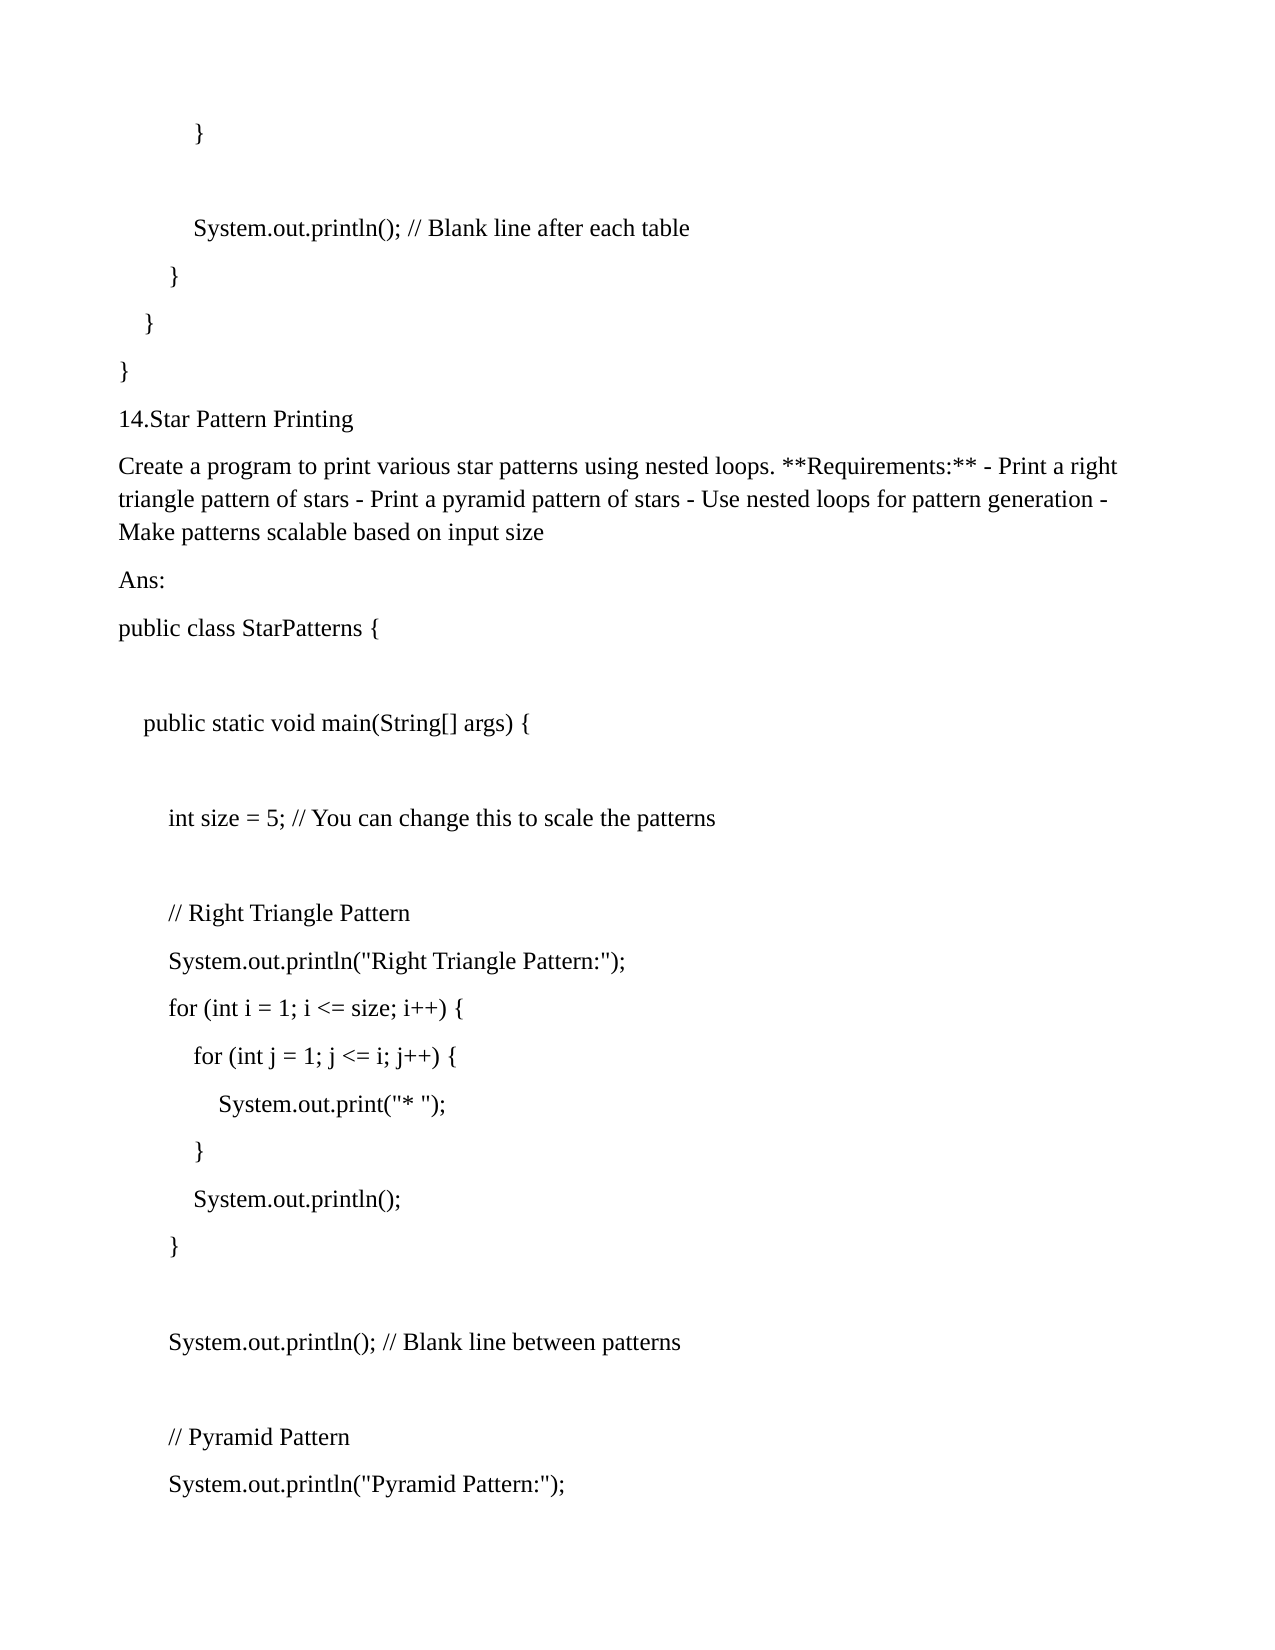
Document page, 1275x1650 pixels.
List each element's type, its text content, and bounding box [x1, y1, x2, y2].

text } [118, 261, 1157, 290]
text System.out.println(); // Blank line after each table [118, 213, 1157, 242]
text System.out.println(); [118, 1184, 1157, 1213]
text // Right Triangle Pattern [118, 898, 1157, 927]
text for (int i = 1; i <= size; i++) { [118, 993, 1157, 1022]
text System.out.println("Right Triangle Pattern:"); [118, 946, 1157, 974]
text } [118, 118, 1157, 147]
text System.out.println("Pyramid Pattern:"); [118, 1469, 1157, 1498]
text // Pyramid Pattern [118, 1422, 1157, 1451]
text public class StarPatterns { [118, 613, 1157, 641]
text } [118, 1231, 1157, 1260]
text 14.Star Pattern Printing [118, 404, 1157, 432]
text } [118, 308, 1157, 337]
text Create a program to print various star patterns using nested loops. **Requirements:** - Print a right triangle pattern of stars - Print a pyramid pattern of stars - Use nested loops for pattern generation - Make patterns scalable based on input size [118, 451, 1157, 546]
text } [118, 356, 1157, 385]
text int size = 5; // You can change this to scale the patterns [118, 803, 1157, 832]
text public static void main(String[] args) { [118, 708, 1157, 737]
text Ans: [118, 565, 1157, 594]
text System.out.println(); // Blank line between patterns [118, 1327, 1157, 1355]
text for (int j = 1; j <= i; j++) { [118, 1041, 1157, 1070]
text } [118, 1136, 1157, 1165]
text System.out.print("* "); [118, 1089, 1157, 1117]
